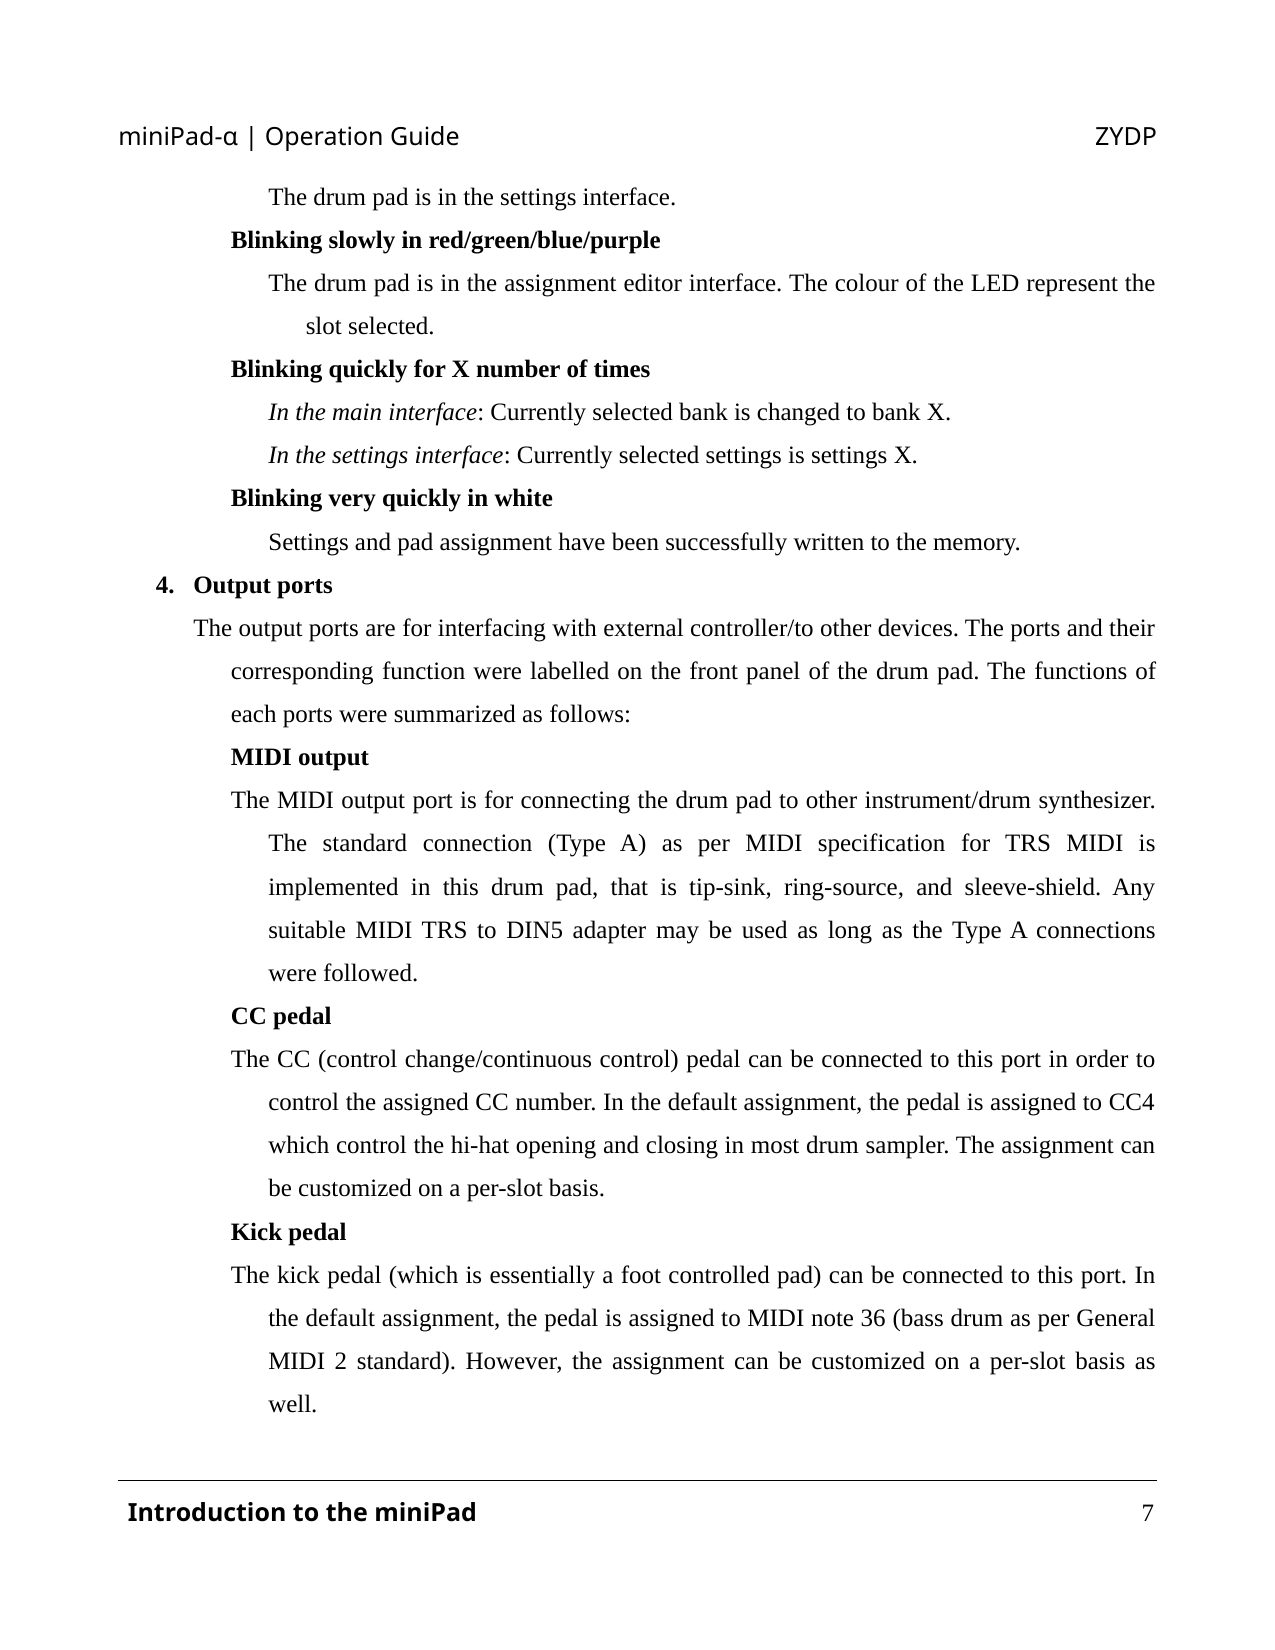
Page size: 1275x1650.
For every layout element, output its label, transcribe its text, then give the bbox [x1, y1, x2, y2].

list Blinking slowly in red/green/blue/purple [231, 225, 1157, 253]
list Output ports [156, 570, 1157, 598]
list The CC (control change/continuous control) pedal can be connected to this port in order to control the assigned CC number. In the default assignment, the pedal is assigned to CC4 which control the hi-hat opening and closing in most drum sampler. The assignment can be customized on a per-slot basis. [231, 1044, 1157, 1202]
list CC pedal [231, 1001, 1157, 1030]
list The output ports are for interfacing with external controller/to other devices. The ports and their corresponding function were labelled on the front panel of the drum pad. The functions of each ports were summarized as follows: [193, 613, 1157, 728]
list The kick pedal (which is essentially a foot controlled pad) can be connected to this port. In the default assignment, the pedal is assigned to MIDI note 36 (bass drum as per General MIDI 2 standard). However, the assignment can be customized on a per-slot basis as well. [231, 1260, 1157, 1418]
list Blinking very quickly in white [231, 483, 1157, 512]
list In the main interface: Currently selected bank is changed to bank X. [268, 397, 1157, 426]
list MIDI output [231, 742, 1157, 771]
list Kick pedal [231, 1217, 1157, 1245]
list The drum pad is in the settings interface. [268, 182, 1157, 210]
list The MIDI output port is for connecting the drum pad to other instrument/drum synthesizer. The standard connection (Type A) as per MIDI specification for TRS MIDI is implemented in this drum pad, that is tip-sink, ring-source, and sleeve-shield. Any suitable MIDI TRS to DIN5 adapter may be used as long as the Type A connections were followed. [231, 785, 1157, 987]
list The drum pad is in the assignment editor interface. The colour of the LED represent the slot selected. [268, 268, 1157, 340]
list Settings and pad assignment have been successfully written to the memory. [268, 527, 1157, 555]
list Blinking quickly for X number of times [231, 354, 1157, 383]
list In the settings interface: Currently selected settings is settings X. [268, 440, 1157, 469]
